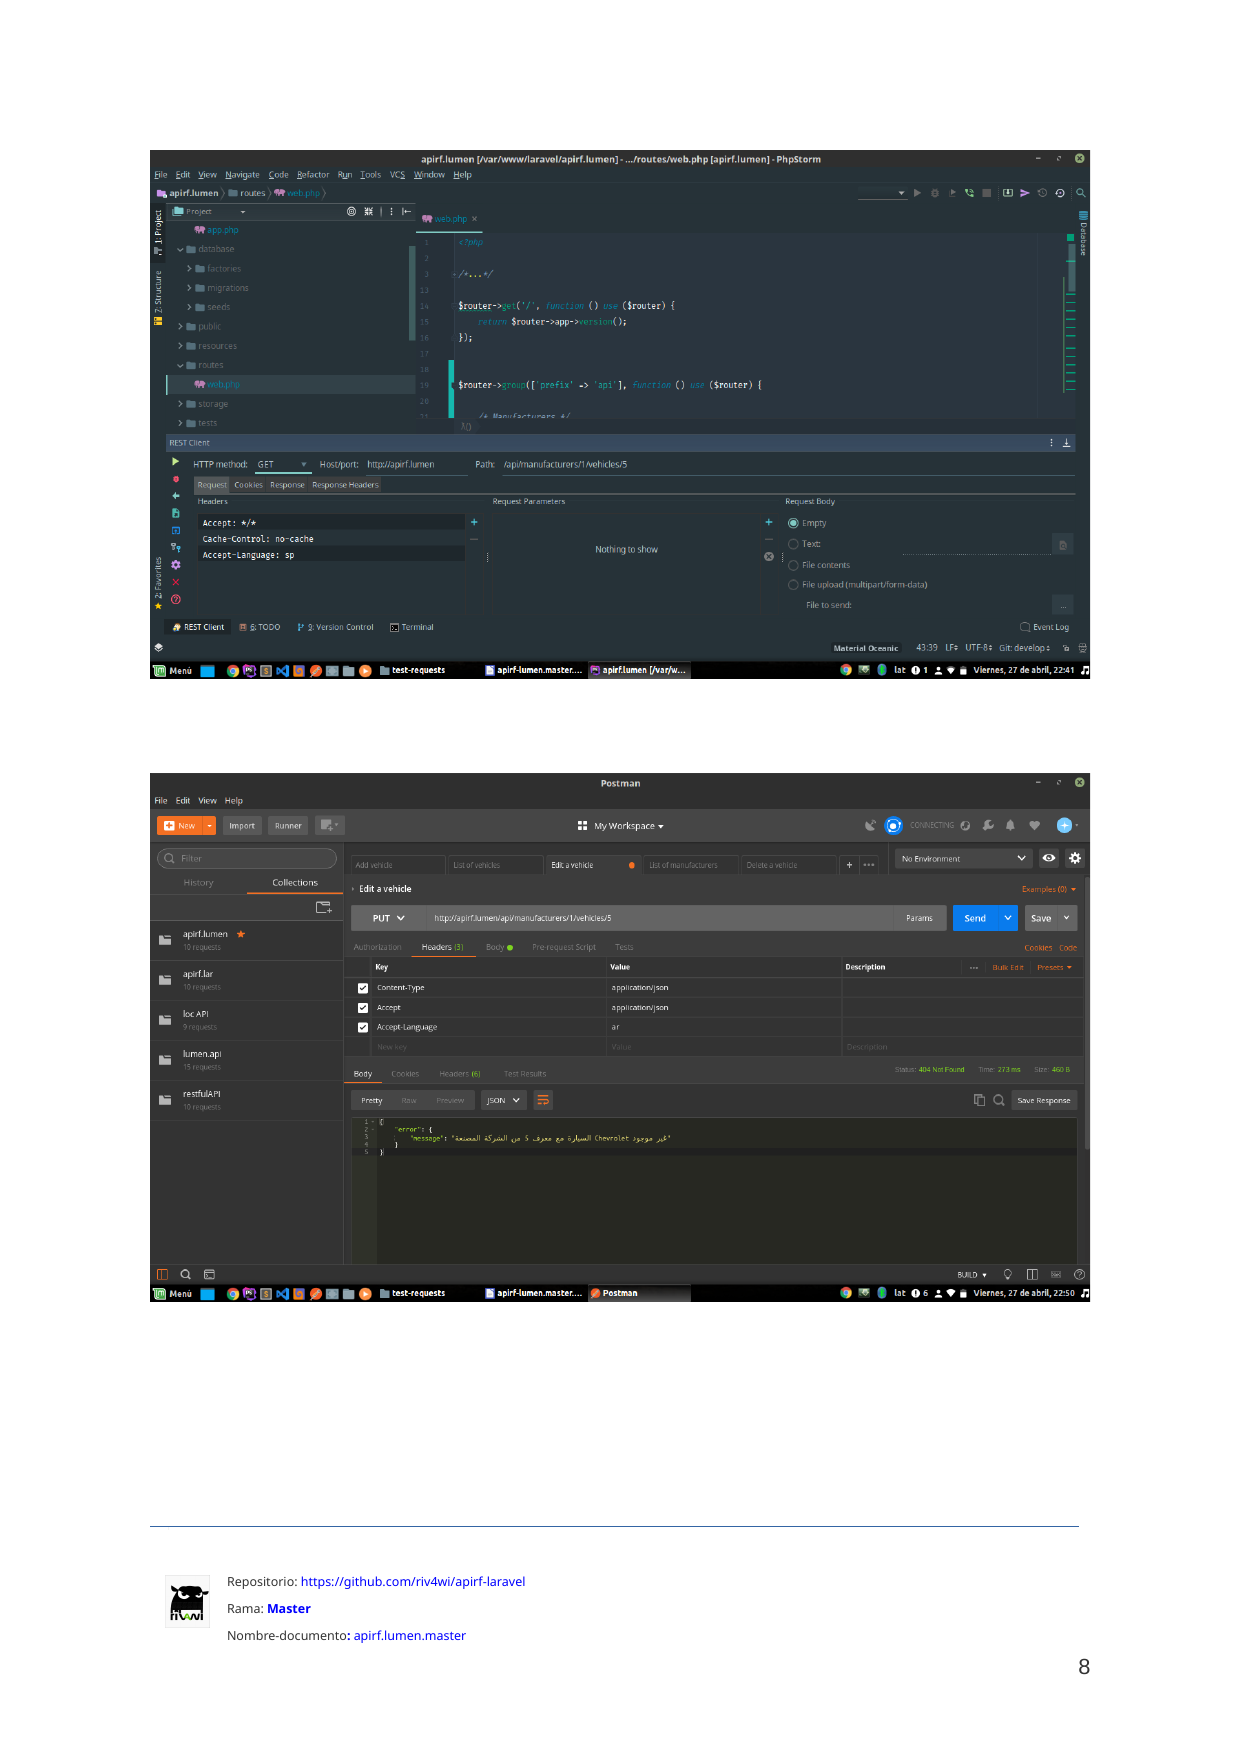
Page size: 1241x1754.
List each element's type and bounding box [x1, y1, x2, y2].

picture [165, 1575, 210, 1628]
picture [150, 150, 1091, 679]
picture [150, 773, 1091, 1302]
